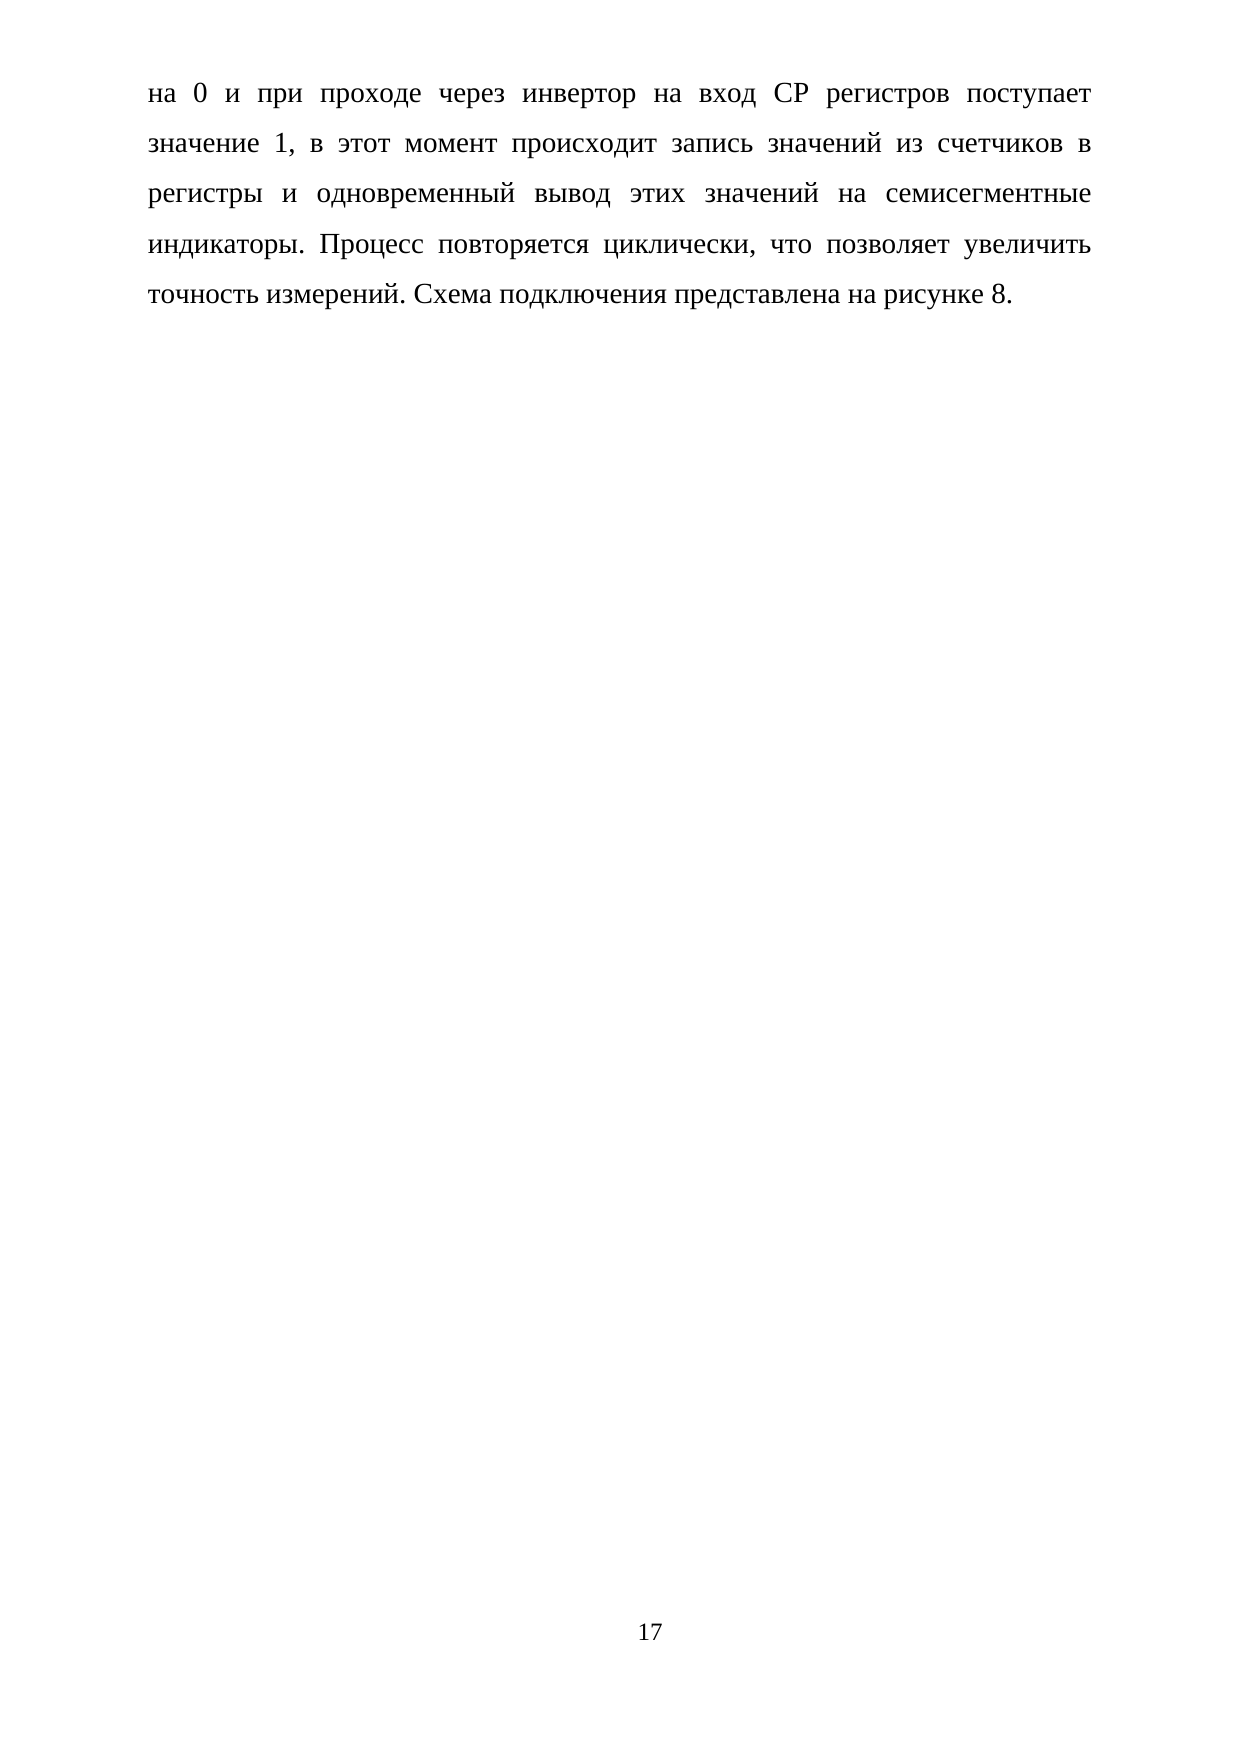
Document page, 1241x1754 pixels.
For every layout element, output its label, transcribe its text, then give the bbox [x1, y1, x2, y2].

text на 0 и при проходе через инвертор на вход CP регистров поступает значение 1, в этот момент происходит запись значений из счетчиков в регистры и одновременный вывод этих значений на семисегментные индикаторы. Процесс повторяется циклически, что позволяет увеличить точность измерений. Схема подключения представлена на рисунке 8. [148, 75, 1092, 310]
